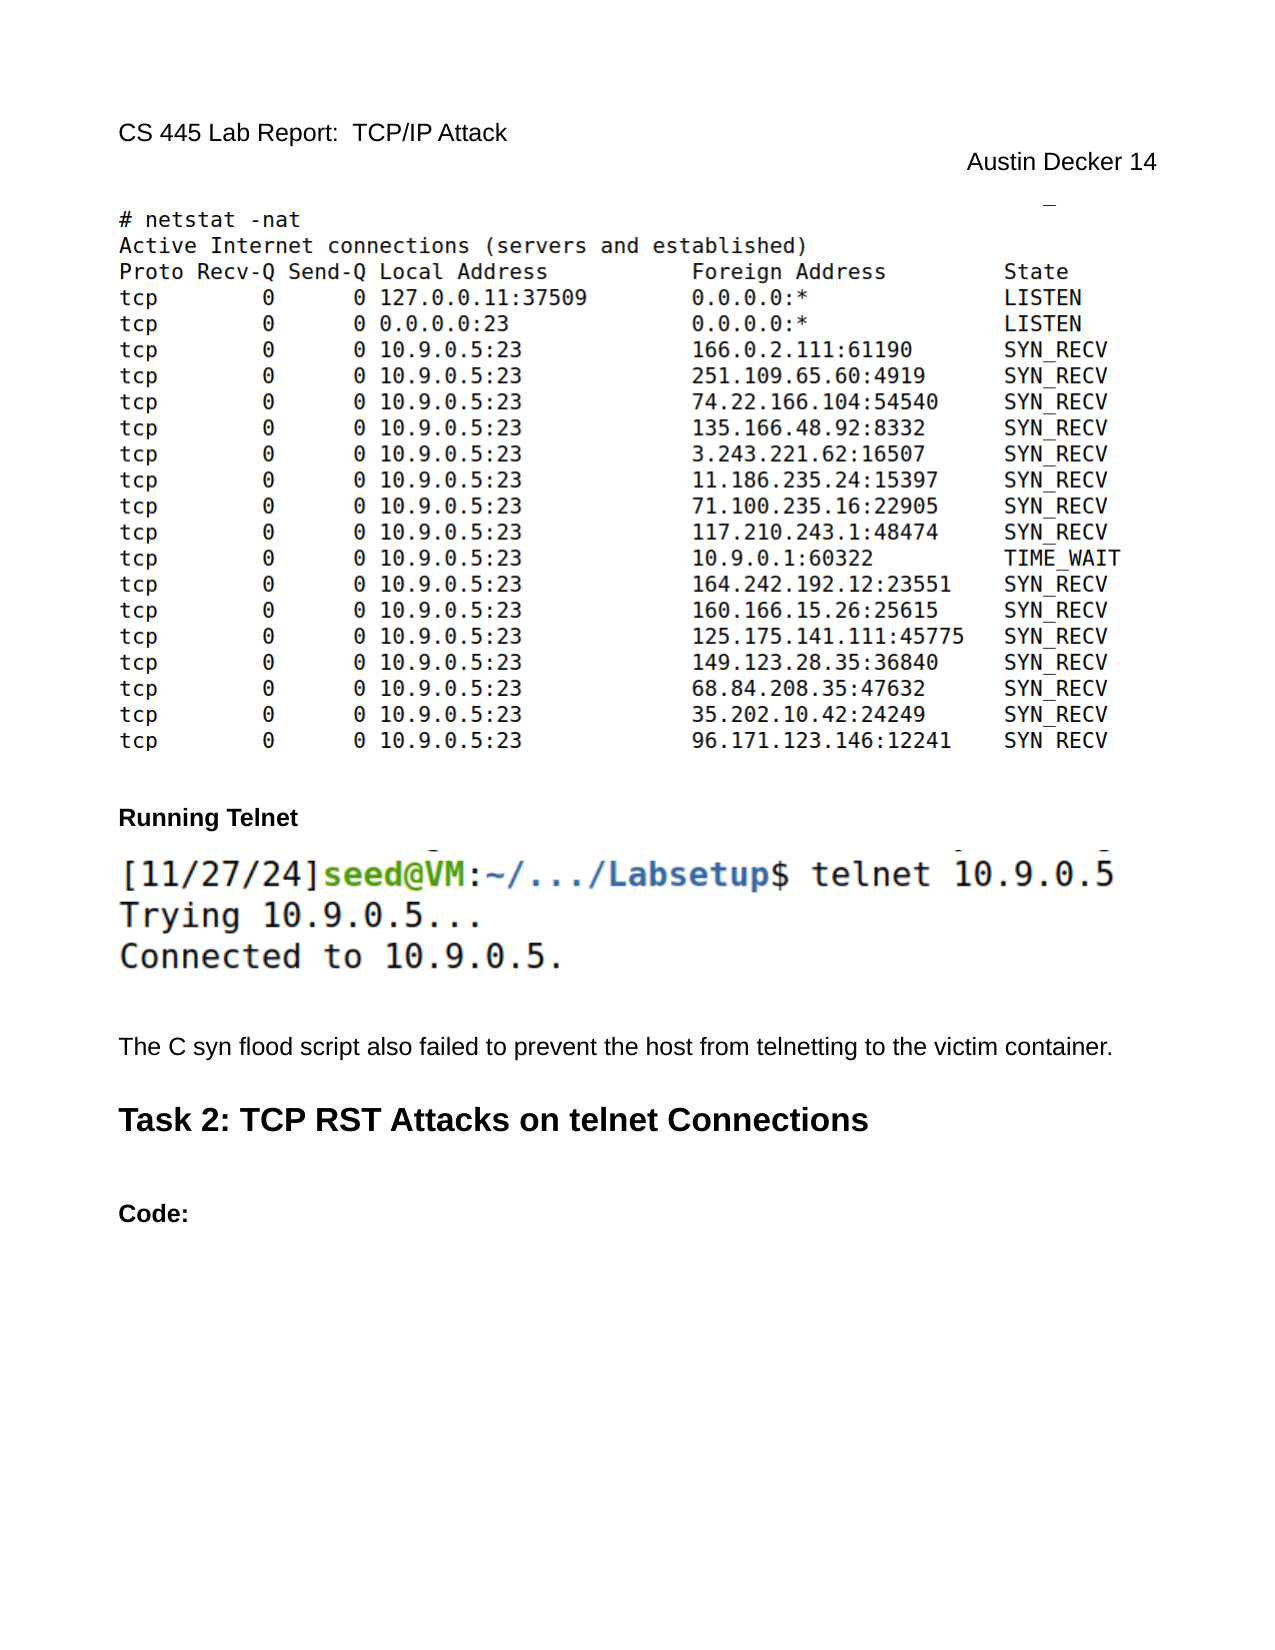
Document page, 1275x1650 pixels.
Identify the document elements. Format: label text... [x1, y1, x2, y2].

picture [118, 850, 1139, 981]
subtitle Task 2: TCP RST Attacks on telnet Connections [118, 1100, 1157, 1139]
picture [118, 205, 1157, 751]
text Running Telnet [118, 803, 1157, 832]
text The C syn flood script also failed to prevent the host from telnetting to the victim container. [118, 1032, 1157, 1061]
text Code: [118, 1199, 1157, 1228]
